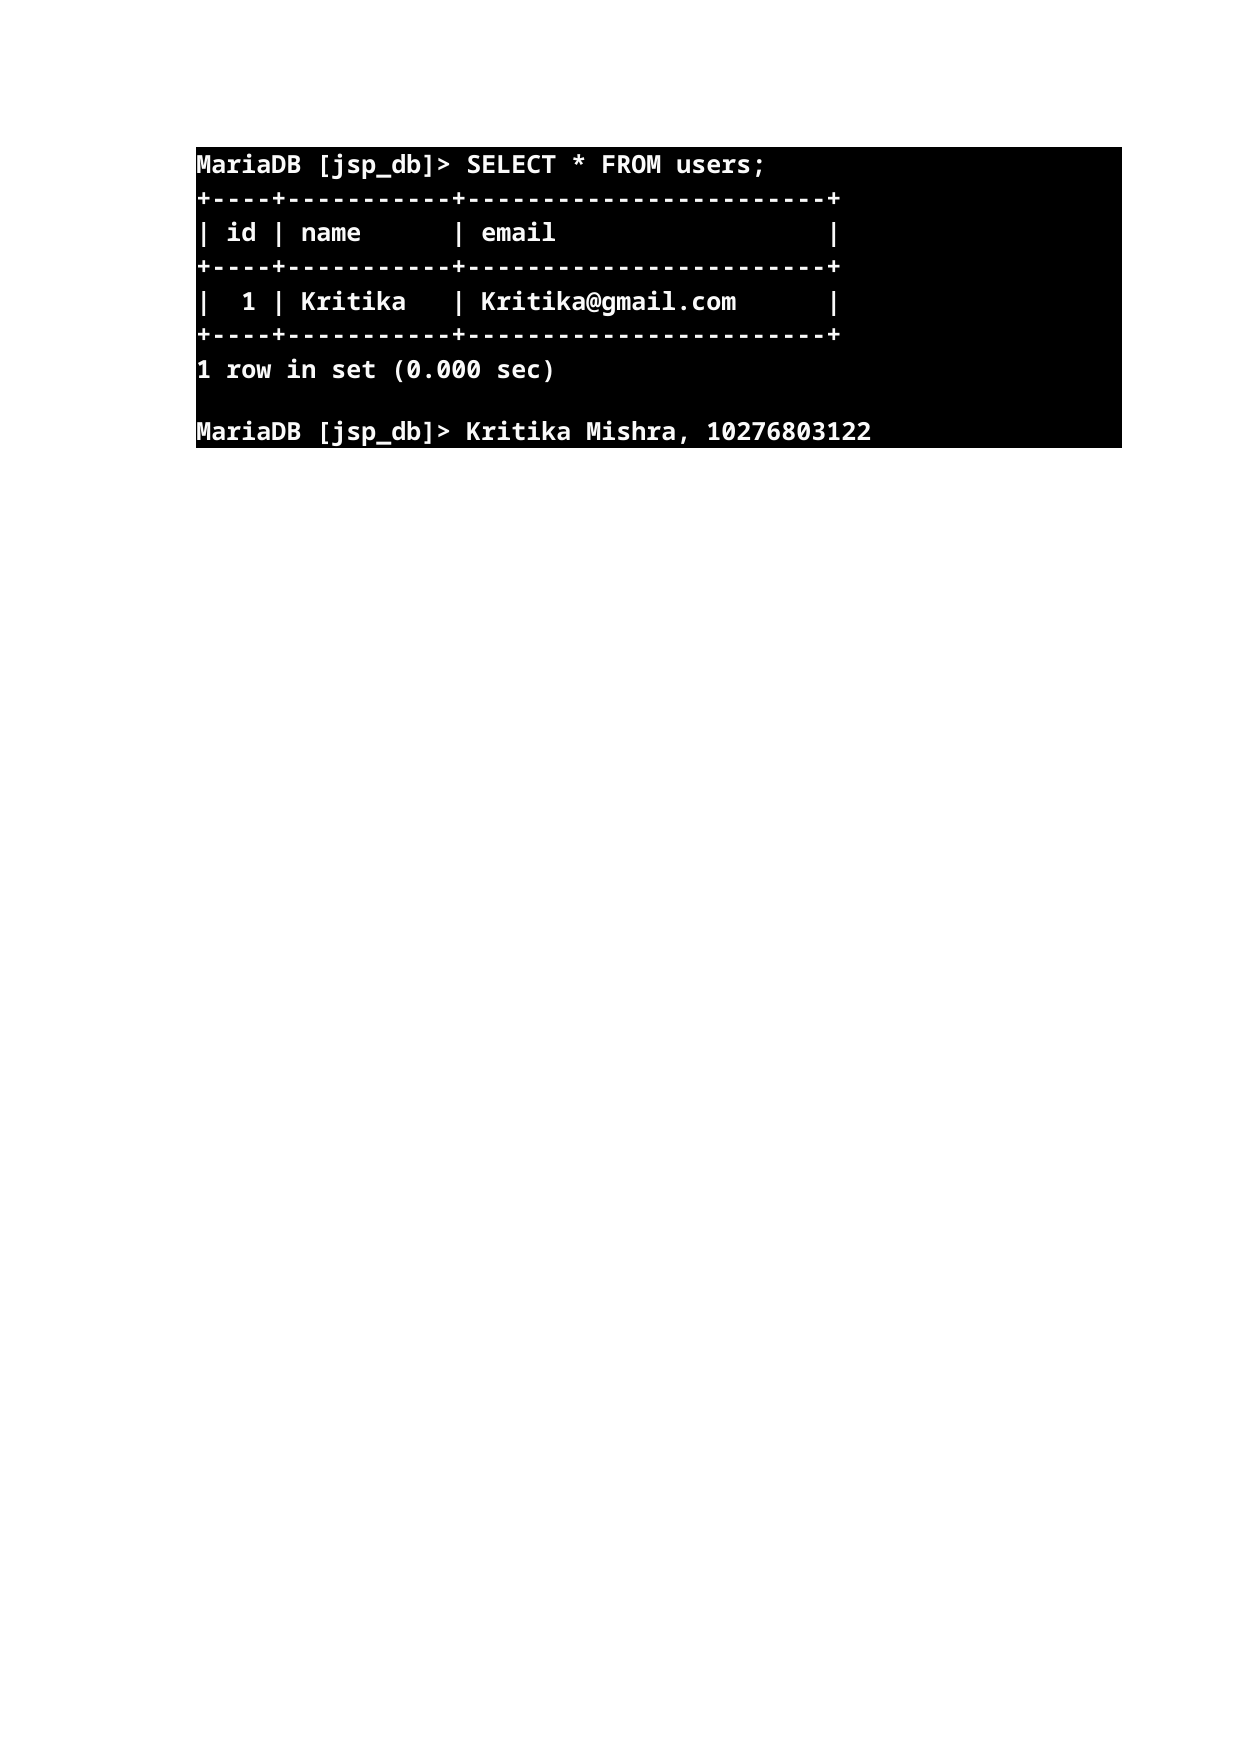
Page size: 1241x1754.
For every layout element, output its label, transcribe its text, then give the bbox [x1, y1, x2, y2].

text | 1 | Kritika | Kritika@gmail.com | [196, 283, 1122, 317]
text +----+-----------+------------------------+ [196, 181, 1122, 215]
text MariaDB [jsp_db]> SELECT * FROM users; [196, 147, 1122, 181]
text | id | name | email | [196, 215, 1122, 249]
text 1 row in set (0.000 sec) [196, 351, 1122, 385]
text +----+-----------+------------------------+ [196, 317, 1122, 351]
text MariaDB [jsp_db]> Kritika Mishra, 10276803122 [196, 414, 1122, 448]
text +----+-----------+------------------------+ [196, 249, 1122, 283]
